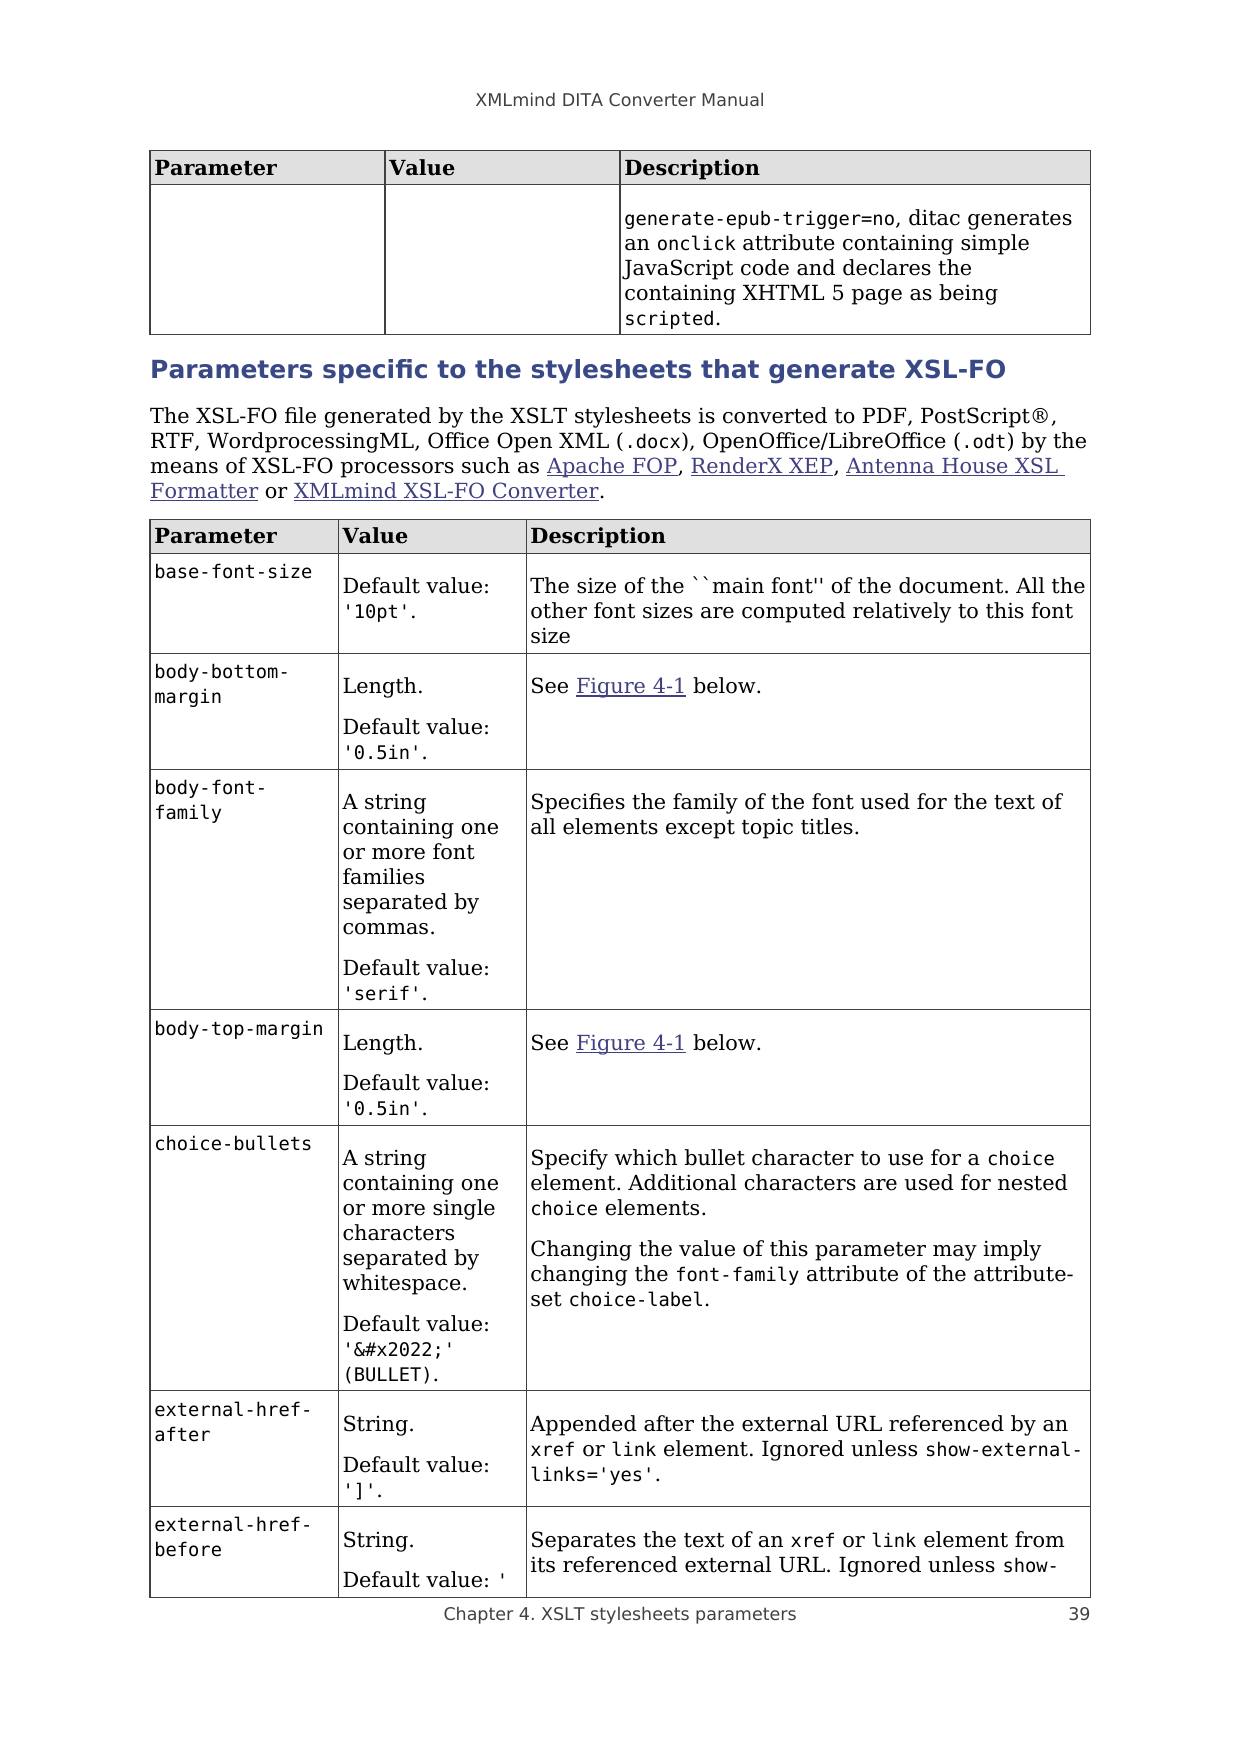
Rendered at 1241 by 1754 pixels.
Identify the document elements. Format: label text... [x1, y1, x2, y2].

table_cell external-href-before [151, 1507, 338, 1597]
table_cell body-font-family [151, 770, 338, 1009]
table_cell [151, 185, 384, 334]
table_header Description [621, 151, 1090, 184]
text The XSL-FO file generated by the XSLT stylesheets is converted to PDF, PostScript®, RTF, WordprocessingML, Office Open XML (.docx), OpenOffice/LibreOffice (.odt) by the means of XSL-FO processors such as Apache FOP, RenderX XEP, Antenna House XSL Formatter or XMLmind XSL-FO Converter. [150, 403, 1090, 503]
table_cell body-top-margin [151, 1010, 338, 1125]
table_cell Length. Default value: '0.5in'. [339, 654, 526, 768]
table_cell Appended after the external URL referenced by an xref or link element. Ignored unless show-external-links='yes'. [527, 1391, 1090, 1506]
text Parameters specific to the stylesheets that generate XSL-FO [150, 354, 1090, 384]
table_header Parameter [151, 151, 384, 184]
table_header Value [386, 151, 619, 184]
table_cell [386, 185, 619, 334]
table_cell Separates the text of an xref or link element from its referenced external URL. Ignored unless show- [527, 1507, 1090, 1597]
table_cell String. Default value: ' [339, 1507, 526, 1597]
table_cell See Figure 4-1 below. [527, 1010, 1090, 1125]
table_cell choice-bullets [151, 1126, 338, 1390]
table_cell See Figure 4-1 below. [527, 654, 1090, 768]
table_cell Default value: '10pt'. [339, 554, 526, 653]
table_cell Specifies the family of the font used for the text of all elements except topic titles. [527, 770, 1090, 1009]
table_header Parameter [151, 520, 338, 553]
table_cell The size of the ``main font'' of the document. All the other font sizes are computed relatively to this font size [527, 554, 1090, 653]
table_cell Length. Default value: '0.5in'. [339, 1010, 526, 1125]
table_cell body-bottom-margin [151, 654, 338, 768]
table_cell A string containing one or more font families separated by commas. Default value: 'serif'. [339, 770, 526, 1009]
table_cell generate-epub-trigger=no, ditac generates an onclick attribute containing simple JavaScript code and declares the containing XHTML 5 page as being scripted. [621, 185, 1090, 334]
table_header Value [339, 520, 526, 553]
table_header Description [527, 520, 1090, 553]
table_cell base-font-size [151, 554, 338, 653]
table_cell Specify which bullet character to use for a choice element. Additional characters are used for nested choice elements. Changing the value of this parameter may imply changing the font-family attribute of the attribute-set choice-label. [527, 1126, 1090, 1390]
table_cell A string containing one or more single characters separated by whitespace. Default value: '&#x2022;' (BULLET). [339, 1126, 526, 1390]
table_cell String. Default value: ']'. [339, 1391, 526, 1506]
table_cell external-href-after [151, 1391, 338, 1506]
